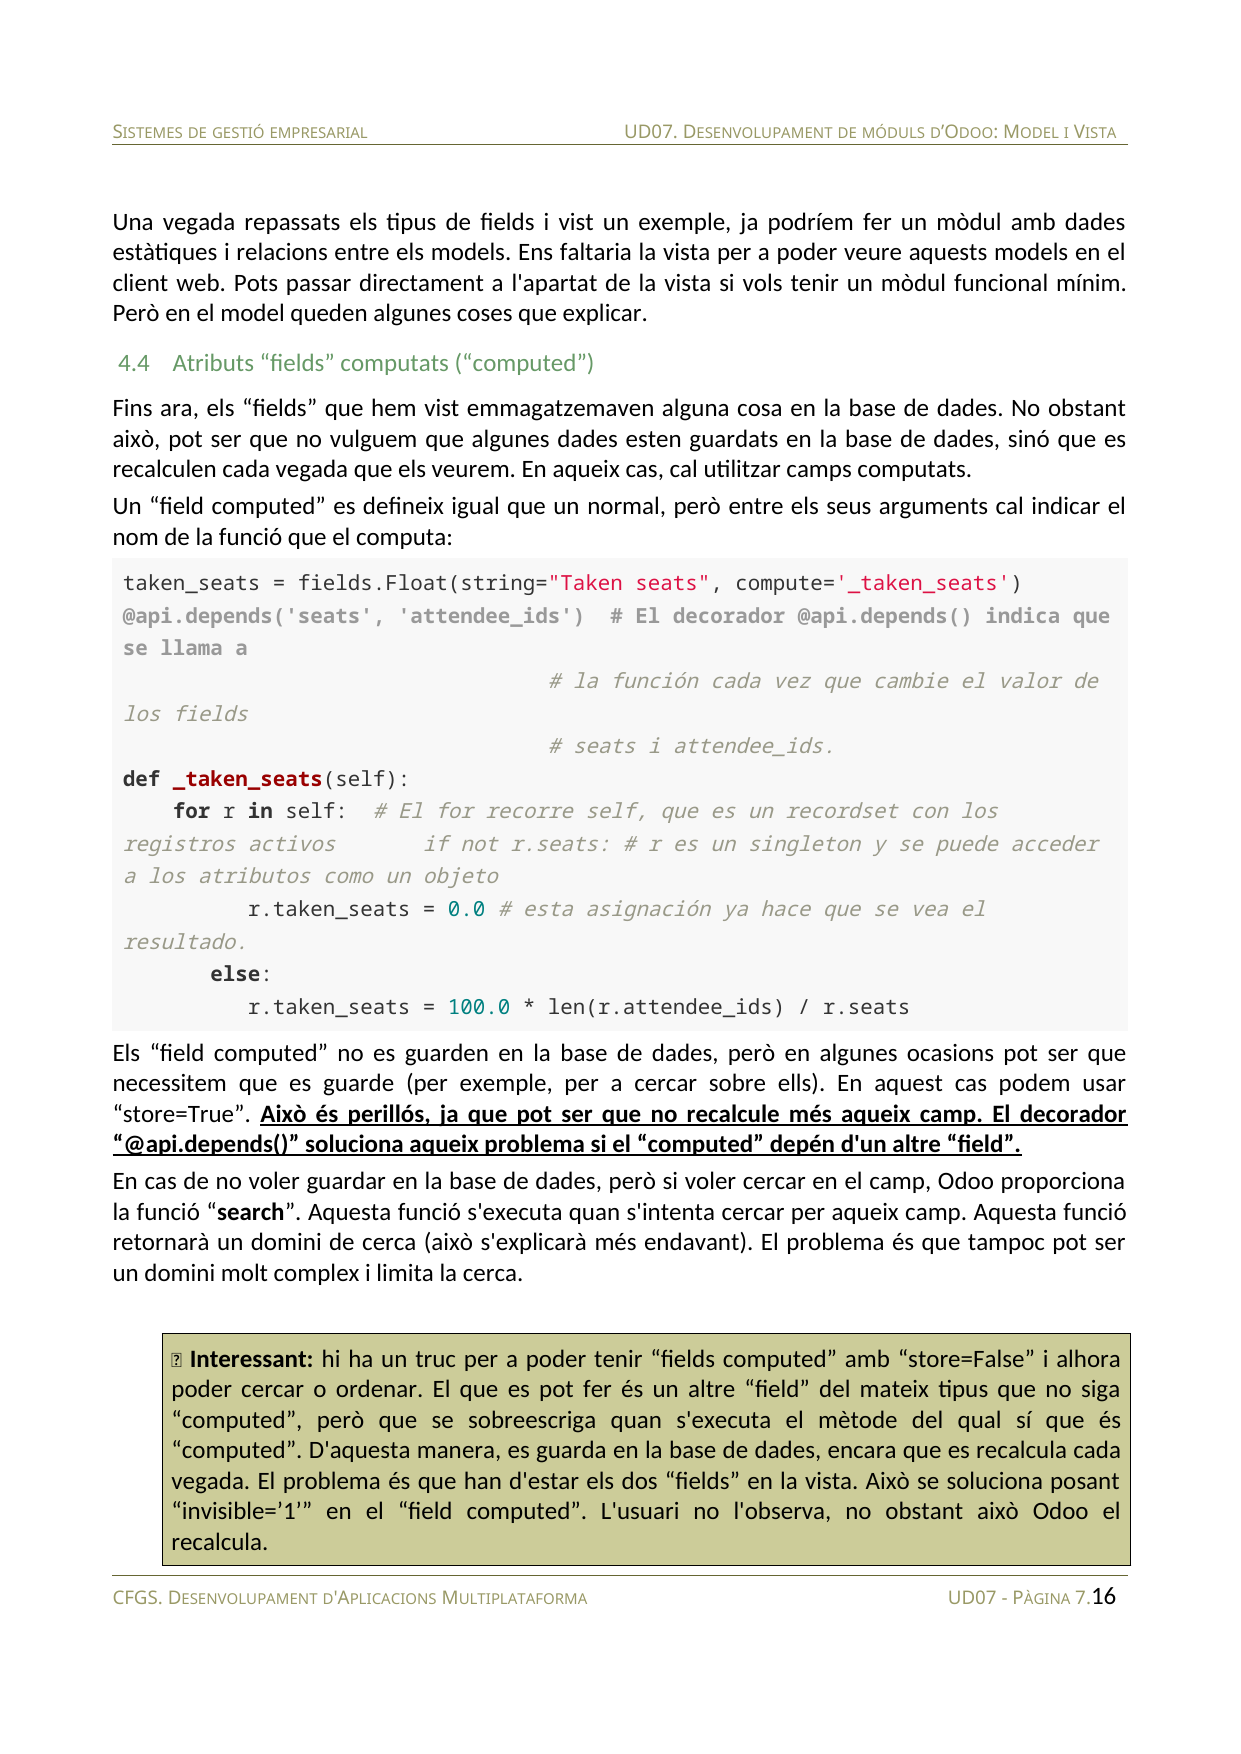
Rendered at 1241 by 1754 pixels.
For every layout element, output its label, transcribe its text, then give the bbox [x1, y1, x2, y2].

text Fins ara, els “fields” que hem vist emmagatzemaven alguna cosa en la base de dades. No obstant això, pot ser que no vulguem que algunes dades esten guardats en la base de dades, sinó que es recalculen cada vegada que els veurem. En aqueix cas, cal utilitzar camps computats. [112, 392, 1128, 484]
text Un “field computed” es defineix igual que un normal, però entre els seus arguments cal indicar el nom de la funció que el computa: [112, 490, 1128, 551]
text 💬 Interessant: hi ha un truc per a poder tenir “fields computed” amb “store=False” i alhora poder cercar o ordenar. El que es pot fer és un altre “field” del mateix tipus que no siga “computed”, però que se sobreescriga quan s'executa el mètode del qual sí que és “computed”. D'aquesta manera, es guarda en la base de dades, encara que es recalcula cada vegada. El problema és que han d'estar els dos “fields” en la vista. Això se soluciona posant “invisible=’1’” en el “field computed”. L'usuari no l'observa, no obstant això Odoo el recalcula. [163, 1334, 1130, 1565]
subtitle Atributs “fields” computats (“computed”) [112, 347, 1128, 377]
table_header taken_seats = fields.Float(string="Taken seats", compute='_taken_seats') @api.depends('seats', 'attendee_ids') # El decorador @api.depends() indica que se llama a # la función cada vez que cambie el valor de los fields # seats i attendee_ids. def _taken_seats(self): for r in self: # El for recorre self, que es un recordset con los registros activos if not r.seats: # r es un singleton y se puede acceder a los atributos como un objeto r.taken_seats = 0.0 # esta asignación ya hace que se vea el resultado. else: r.taken_seats = 100.0 * len(r.attendee_ids) / r.seats [112, 558, 1128, 1031]
text Una vegada repassats els tipus de fields i vist un exemple, ja podríem fer un mòdul amb dades estàtiques i relacions entre els models. Ens faltaria la vista per a poder veure aquests models en el client web. Pots passar directament a l'apartat de la vista si vols tenir un mòdul funcional mínim. Però en el model queden algunes coses que explicar. [112, 206, 1128, 328]
text En cas de no voler guardar en la base de dades, però si voler cercar en el camp, Odoo proporciona la funció “search”. Aquesta funció s'executa quan s'intenta cercar per aqueix camp. Aquesta funció retornarà un domini de cerca (això s'explicarà més endavant). El problema és que tampoc pot ser un domini molt complex i limita la cerca. [112, 1165, 1128, 1287]
text Els “field computed” no es guarden en la base de dades, però en algunes ocasions pot ser que necessitem que es guarde (per exemple, per a cercar sobre ells). En aquest cas podem usar “store=True”. Això és perillós, ja que pot ser que no recalcule més aqueix camp. El decorador “@api.depends()” soluciona aqueix problema si el “computed” depén d'un altre “field”. [112, 1037, 1128, 1159]
